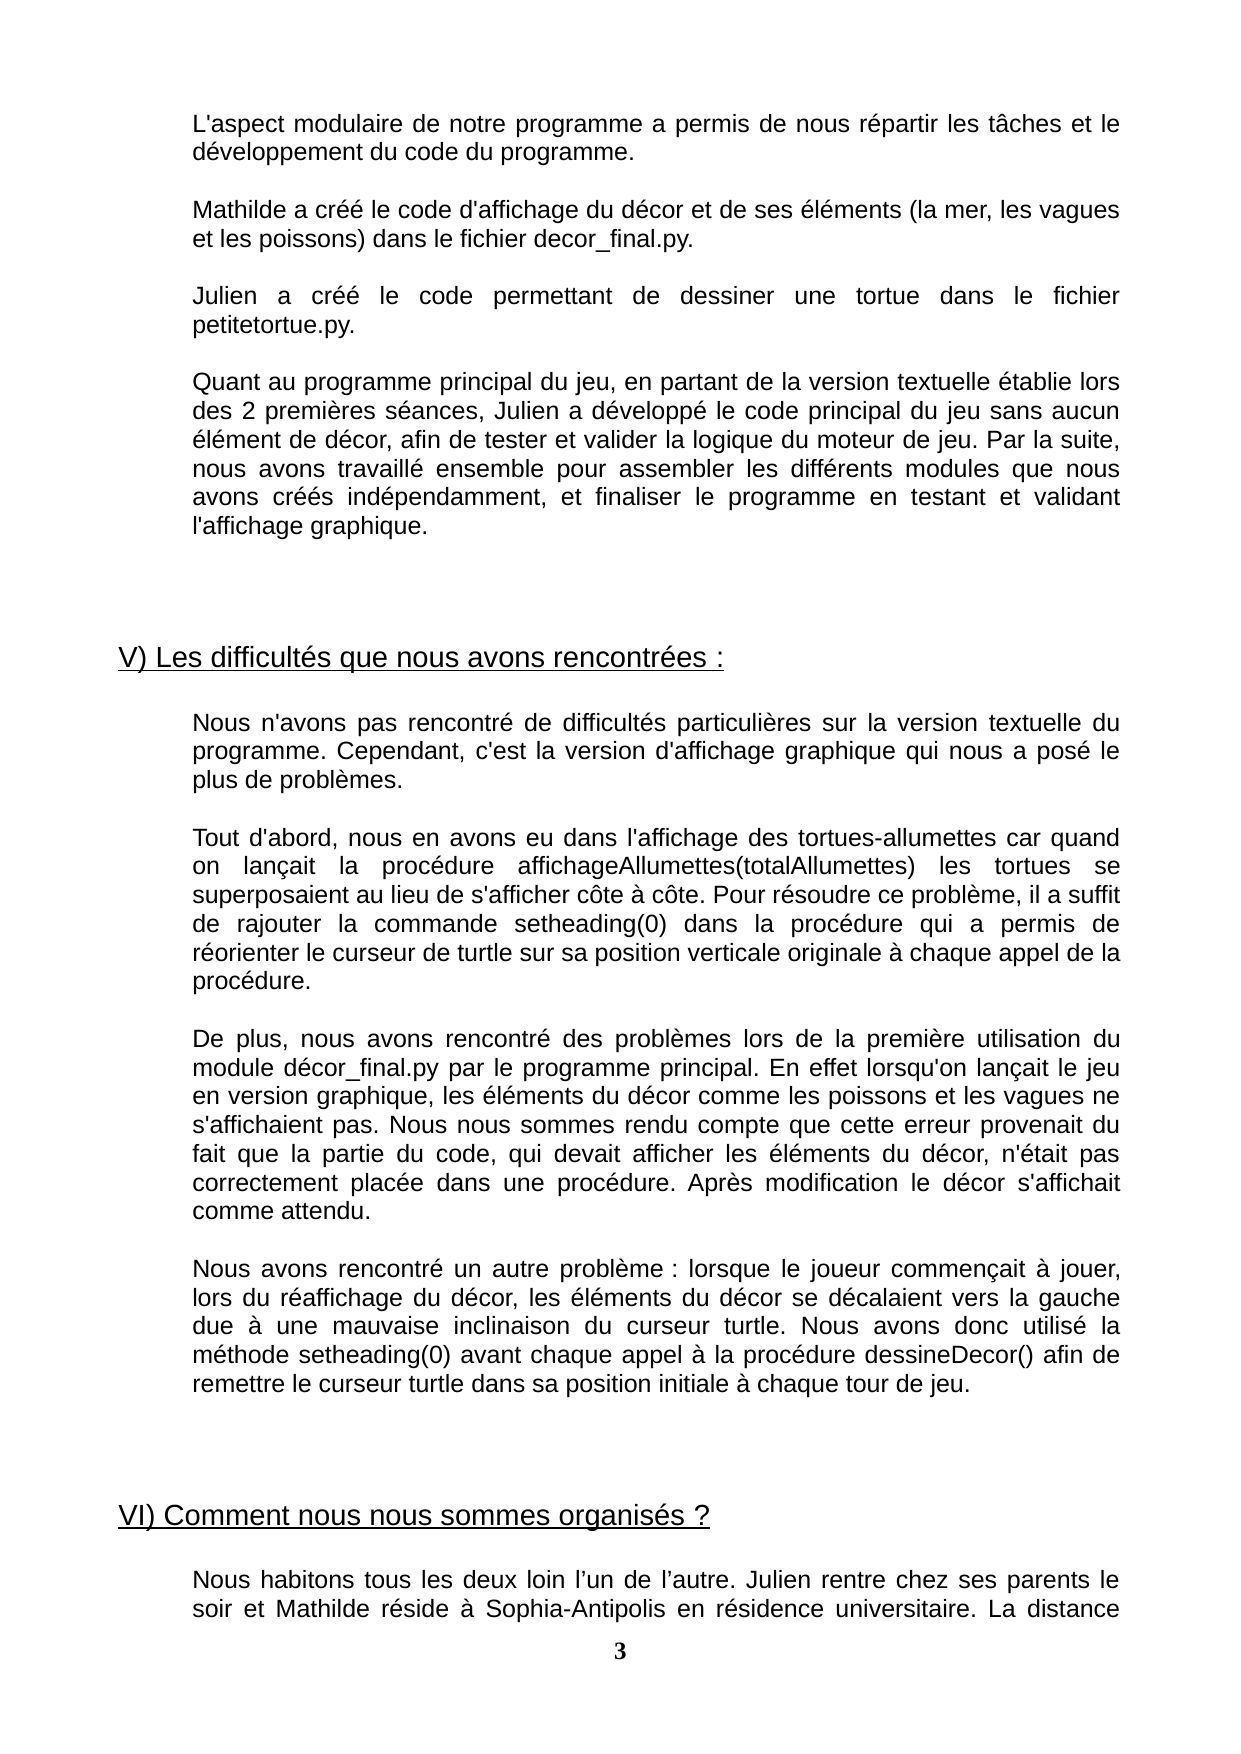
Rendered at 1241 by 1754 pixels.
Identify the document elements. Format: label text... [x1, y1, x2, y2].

text De plus, nous avons rencontré des problèmes lors de la première utilisation du module décor_final.py par le programme principal. En effet lorsqu'on lançait le jeu en version graphique, les éléments du décor comme les poissons et les vagues ne s'affichaient pas. Nous nous sommes rendu compte que cette erreur provenait du fait que la partie du code, qui devait afficher les éléments du décor, n'était pas correctement placée dans une procédure. Après modification le décor s'affichait comme attendu. [192, 1024, 1122, 1225]
text Tout d'abord, nous en avons eu dans l'affichage des tortues-allumettes car quand on lançait la procédure affichageAllumettes(totalAllumettes) les tortues se superposaient au lieu de s'afficher côte à côte. Pour résoudre ce problème, il a suffit de rajouter la commande setheading(0) dans la procédure qui a permis de réorienter le curseur de turtle sur sa position verticale originale à chaque appel de la procédure. [192, 822, 1122, 995]
text V) Les difficultés que nous avons rencontrées : [118, 640, 1122, 674]
text Nous avons rencontré un autre problème : lorsque le joueur commençait à jouer, lors du réaffichage du décor, les éléments du décor se décalaient vers la gauche due à une mauvaise inclinaison du curseur turtle. Nous avons donc utilisé la méthode setheading(0) avant chaque appel à la procédure dessineDecor() afin de remettre le curseur turtle dans sa position initiale à chaque tour de jeu. [192, 1254, 1122, 1397]
text Nous habitons tous les deux loin l’un de l’autre. Julien rentre chez ses parents le soir et Mathilde réside à Sophia-Antipolis en résidence universitaire. La distance [192, 1565, 1122, 1623]
text Nous n'avons pas rencontré de difficultés particulières sur la version textuelle du programme. Cependant, c'est la version d'affichage graphique qui nous a posé le plus de problèmes. [192, 707, 1122, 794]
text VI) Comment nous nous sommes organisés ? [118, 1498, 1122, 1532]
text Quant au programme principal du jeu, en partant de la version textuelle établie lors des 2 premières séances, Julien a développé le code principal du jeu sans aucun élément de décor, afin de tester et valider la logique du moteur de jeu. Par la suite, nous avons travaillé ensemble pour assembler les différents modules que nous avons créés indépendamment, et finaliser le programme en testant et validant l'affichage graphique. [192, 367, 1122, 540]
text Mathilde a créé le code d'affichage du décor et de ses éléments (la mer, les vagues et les poissons) dans le fichier decor_final.py. [192, 195, 1122, 252]
text Julien a créé le code permettant de dessiner une tortue dans le fichier petitetortue.py. [192, 281, 1122, 338]
text L'aspect modulaire de notre programme a permis de nous répartir les tâches et le développement du code du programme. [192, 108, 1122, 166]
